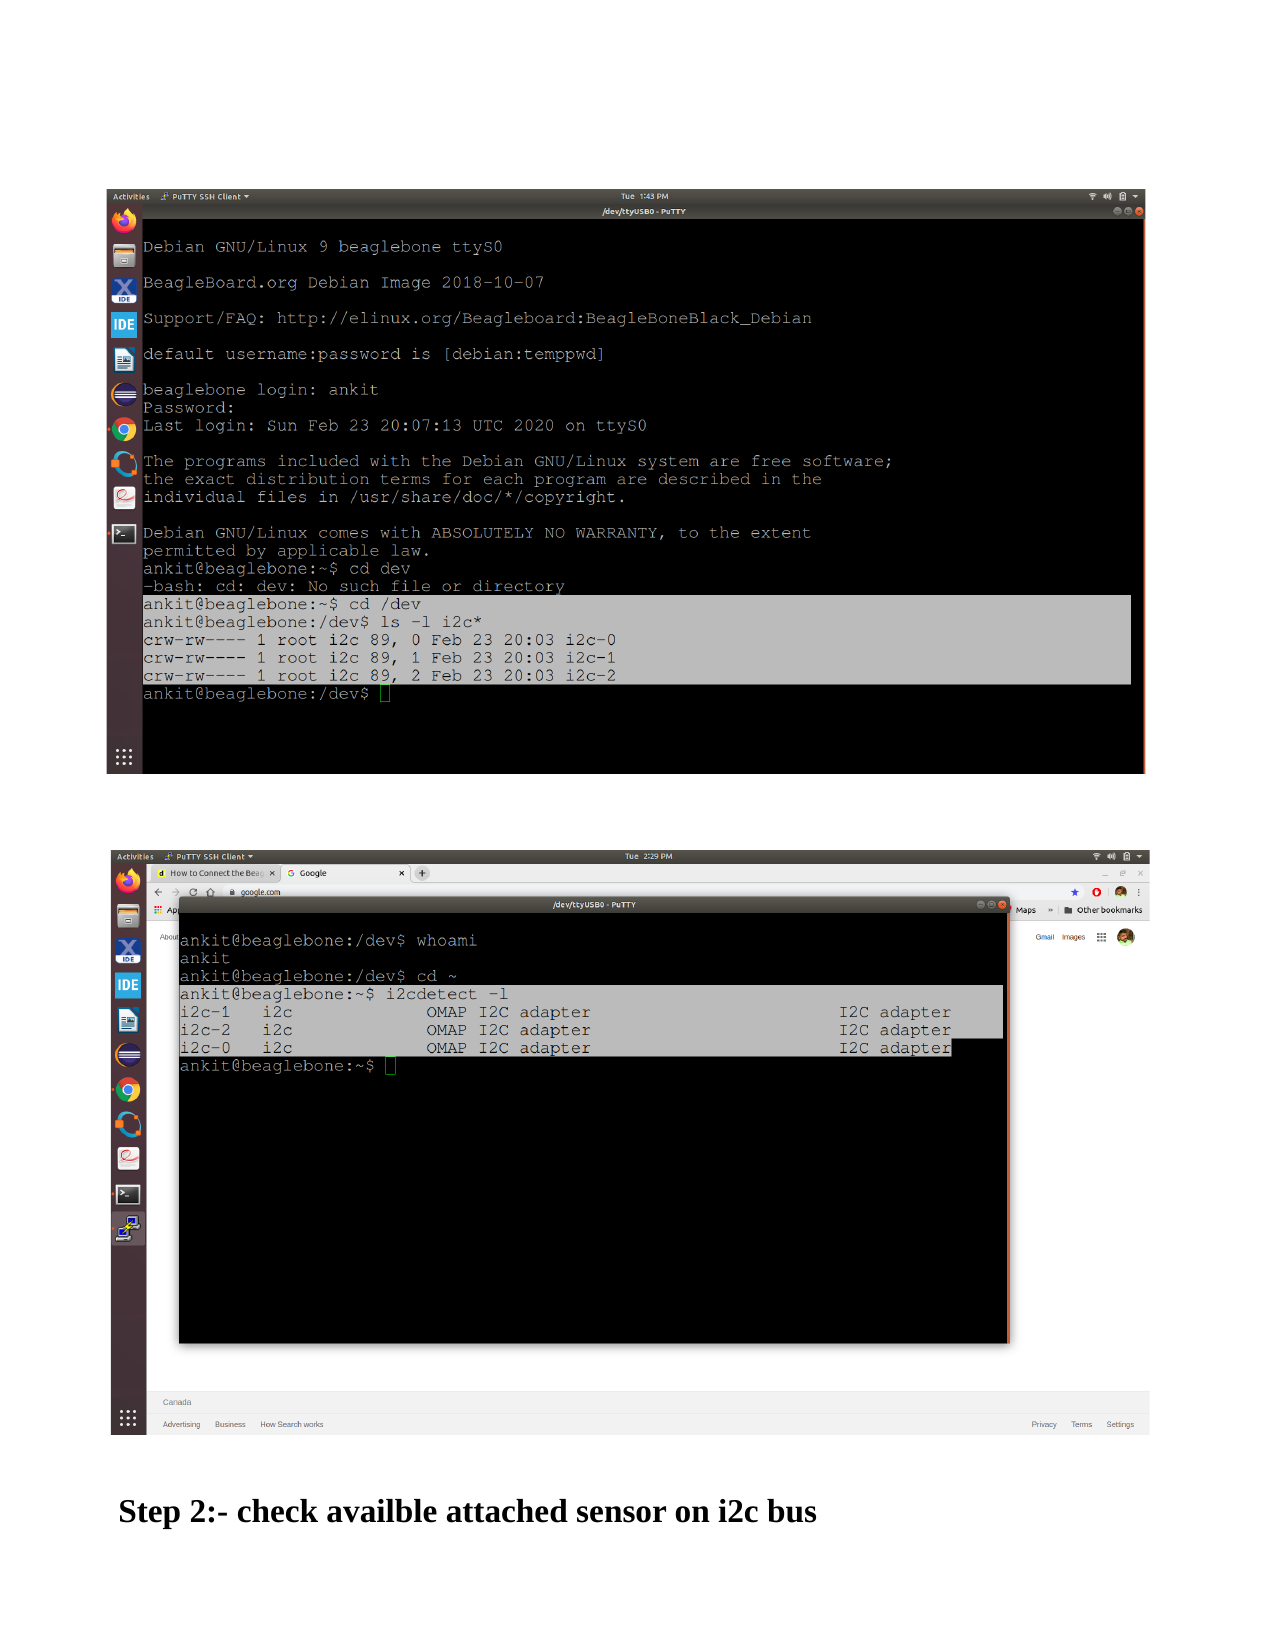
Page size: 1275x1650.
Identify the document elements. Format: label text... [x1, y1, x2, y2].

picture [106, 189, 1146, 774]
picture [110, 850, 1150, 1435]
text Step 2:- check availble attached sensor on i2c bus [118, 1492, 1157, 1530]
